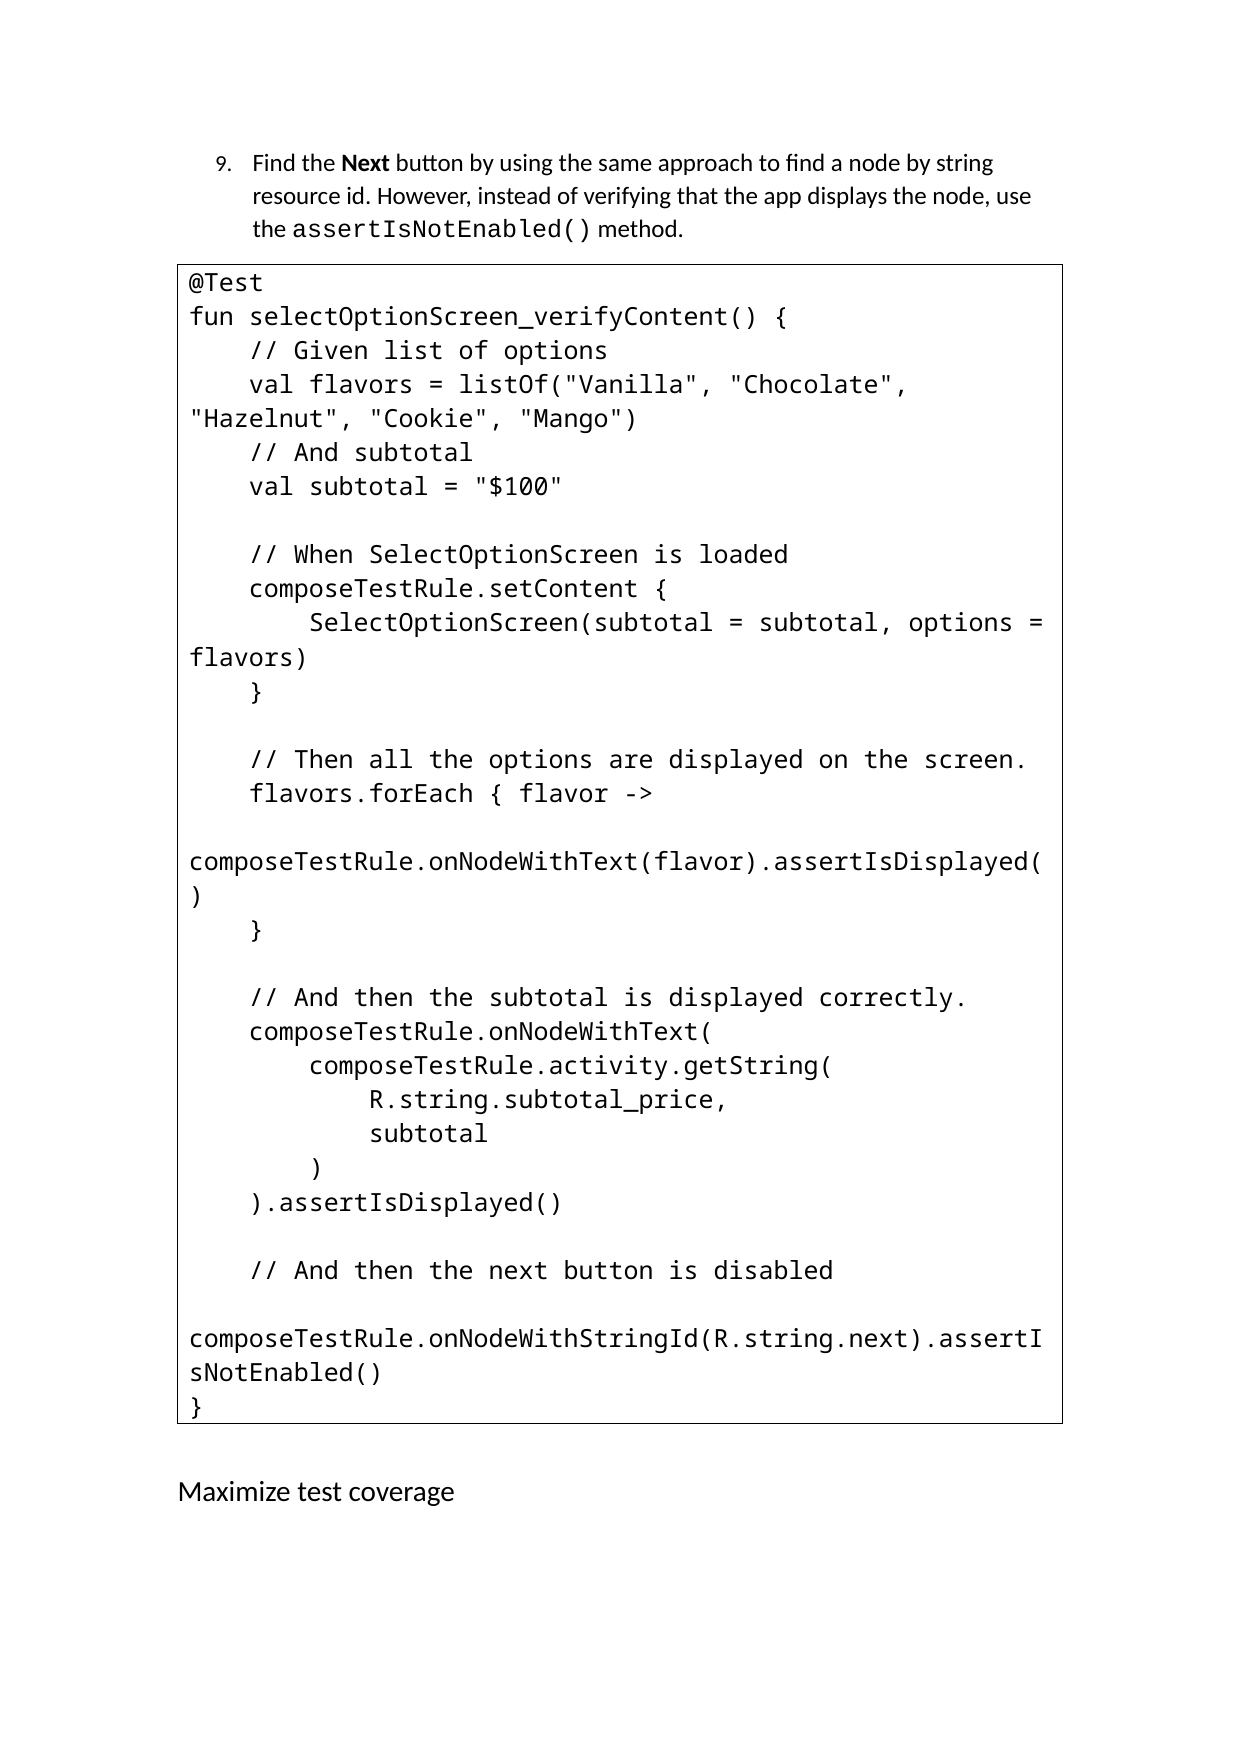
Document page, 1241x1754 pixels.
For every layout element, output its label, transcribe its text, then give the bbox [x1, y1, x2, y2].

text Maximize test coverage [177, 1473, 1063, 1508]
table_header @Test fun selectOptionScreen_verifyContent() { // Given list of options val flavors = listOf("Vanilla", "Chocolate", "Hazelnut", "Cookie", "Mango") // And subtotal val subtotal = "$100" // When SelectOptionScreen is loaded composeTestRule.setContent { SelectOptionScreen(subtotal = subtotal, options = flavors) } // Then all the options are displayed on the screen. flavors.forEach { flavor -> composeTestRule.onNodeWithText(flavor).assertIsDisplayed() } // And then the subtotal is displayed correctly. composeTestRule.onNodeWithText( composeTestRule.activity.getString( R.string.subtotal_price, subtotal ) ).assertIsDisplayed() // And then the next button is disabled composeTestRule.onNodeWithStringId(R.string.next).assertIsNotEnabled() } [178, 265, 1062, 1423]
list Find the Next button by using the same approach to find a node by string resource id. However, instead of verifying that the app displays the node, use the assertIsNotEnabled() method. [215, 148, 1063, 244]
